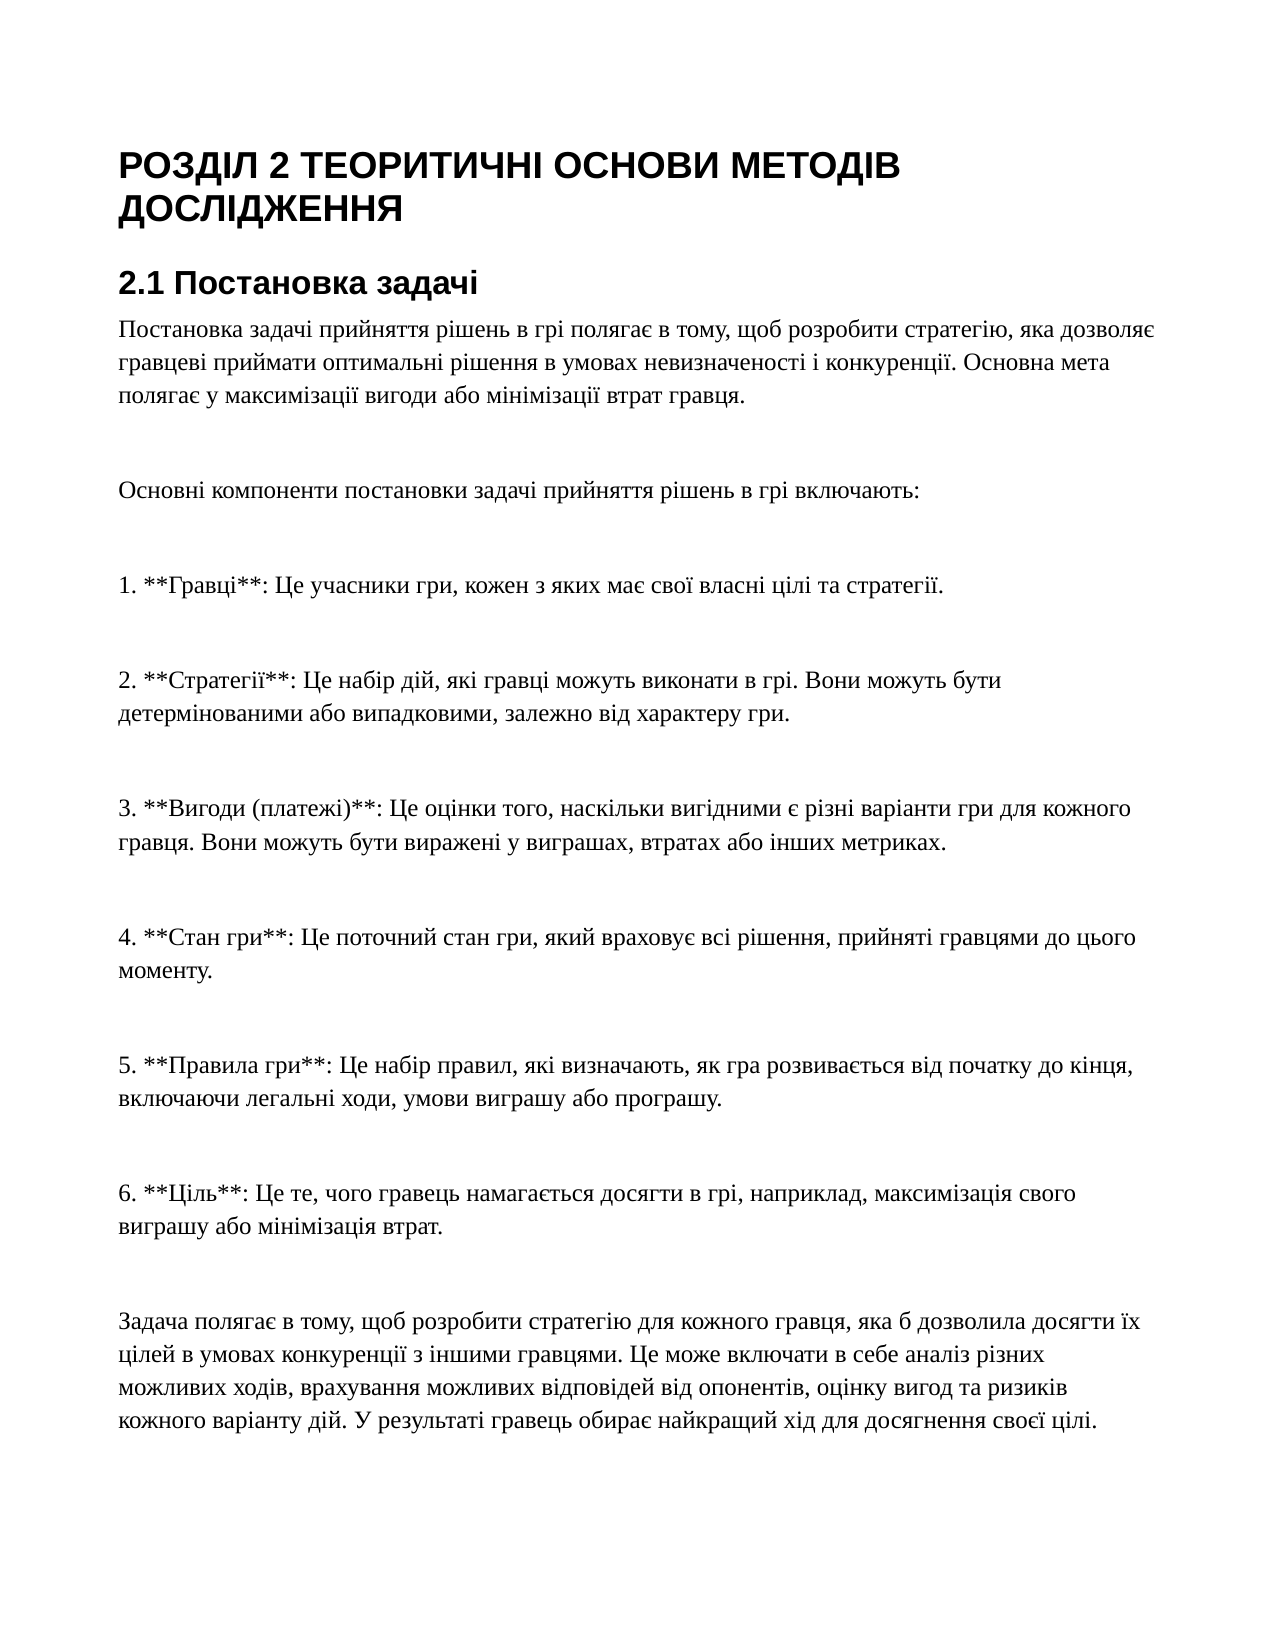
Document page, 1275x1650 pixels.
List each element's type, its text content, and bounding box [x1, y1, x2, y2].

text Задача полягає в тому, щоб розробити стратегію для кожного гравця, яка б дозволила досягти їх цілей в умовах конкуренції з іншими гравцями. Це може включати в себе аналіз різних можливих ходів, врахування можливих відповідей від опонентів, оцінку вигод та ризиків кожного варіанту дій. У результаті гравець обирає найкращий хід для досягнення своєї цілі. [118, 1306, 1157, 1434]
text 6. **Ціль**: Це те, чого гравець намагається досягти в грі, наприклад, максимізація свого виграшу або мінімізація втрат. [118, 1178, 1157, 1240]
text 2. **Стратегії**: Це набір дій, які гравці можуть виконати в грі. Вони можуть бути детермінованими або випадковими, залежно від характеру гри. [118, 665, 1157, 727]
subtitle РОЗДІЛ 2 ТЕОРИТИЧНІ ОСНОВИ МЕТОДІВ ДОСЛІДЖЕННЯ [118, 143, 1157, 229]
text 1. **Гравці**: Це учасники гри, кожен з яких має свої власні цілі та стратегії. [118, 570, 1157, 599]
text 5. **Правила гри**: Це набір правил, які визначають, як гра розвивається від початку до кінця, включаючи легальні ходи, умови виграшу або програшу. [118, 1050, 1157, 1112]
text Основні компоненти постановки задачі прийняття рішень в грі включають: [118, 475, 1157, 504]
subtitle 2.1 Постановка задачі [118, 263, 1157, 301]
text Постановка задачі прийняття рішень в грі полягає в тому, щоб розробити стратегію, яка дозволяє гравцеві приймати оптимальні рішення в умовах невизначеності і конкуренції. Основна мета полягає у максимізації вигоди або мінімізації втрат гравця. [118, 314, 1157, 408]
text 4. **Стан гри**: Це поточний стан гри, який враховує всі рішення, прийняті гравцями до цього моменту. [118, 922, 1157, 983]
text 3. **Вигоди (платежі)**: Це оцінки того, наскільки вигідними є різні варіанти гри для кожного гравця. Вони можуть бути виражені у виграшах, втратах або інших метриках. [118, 793, 1157, 855]
